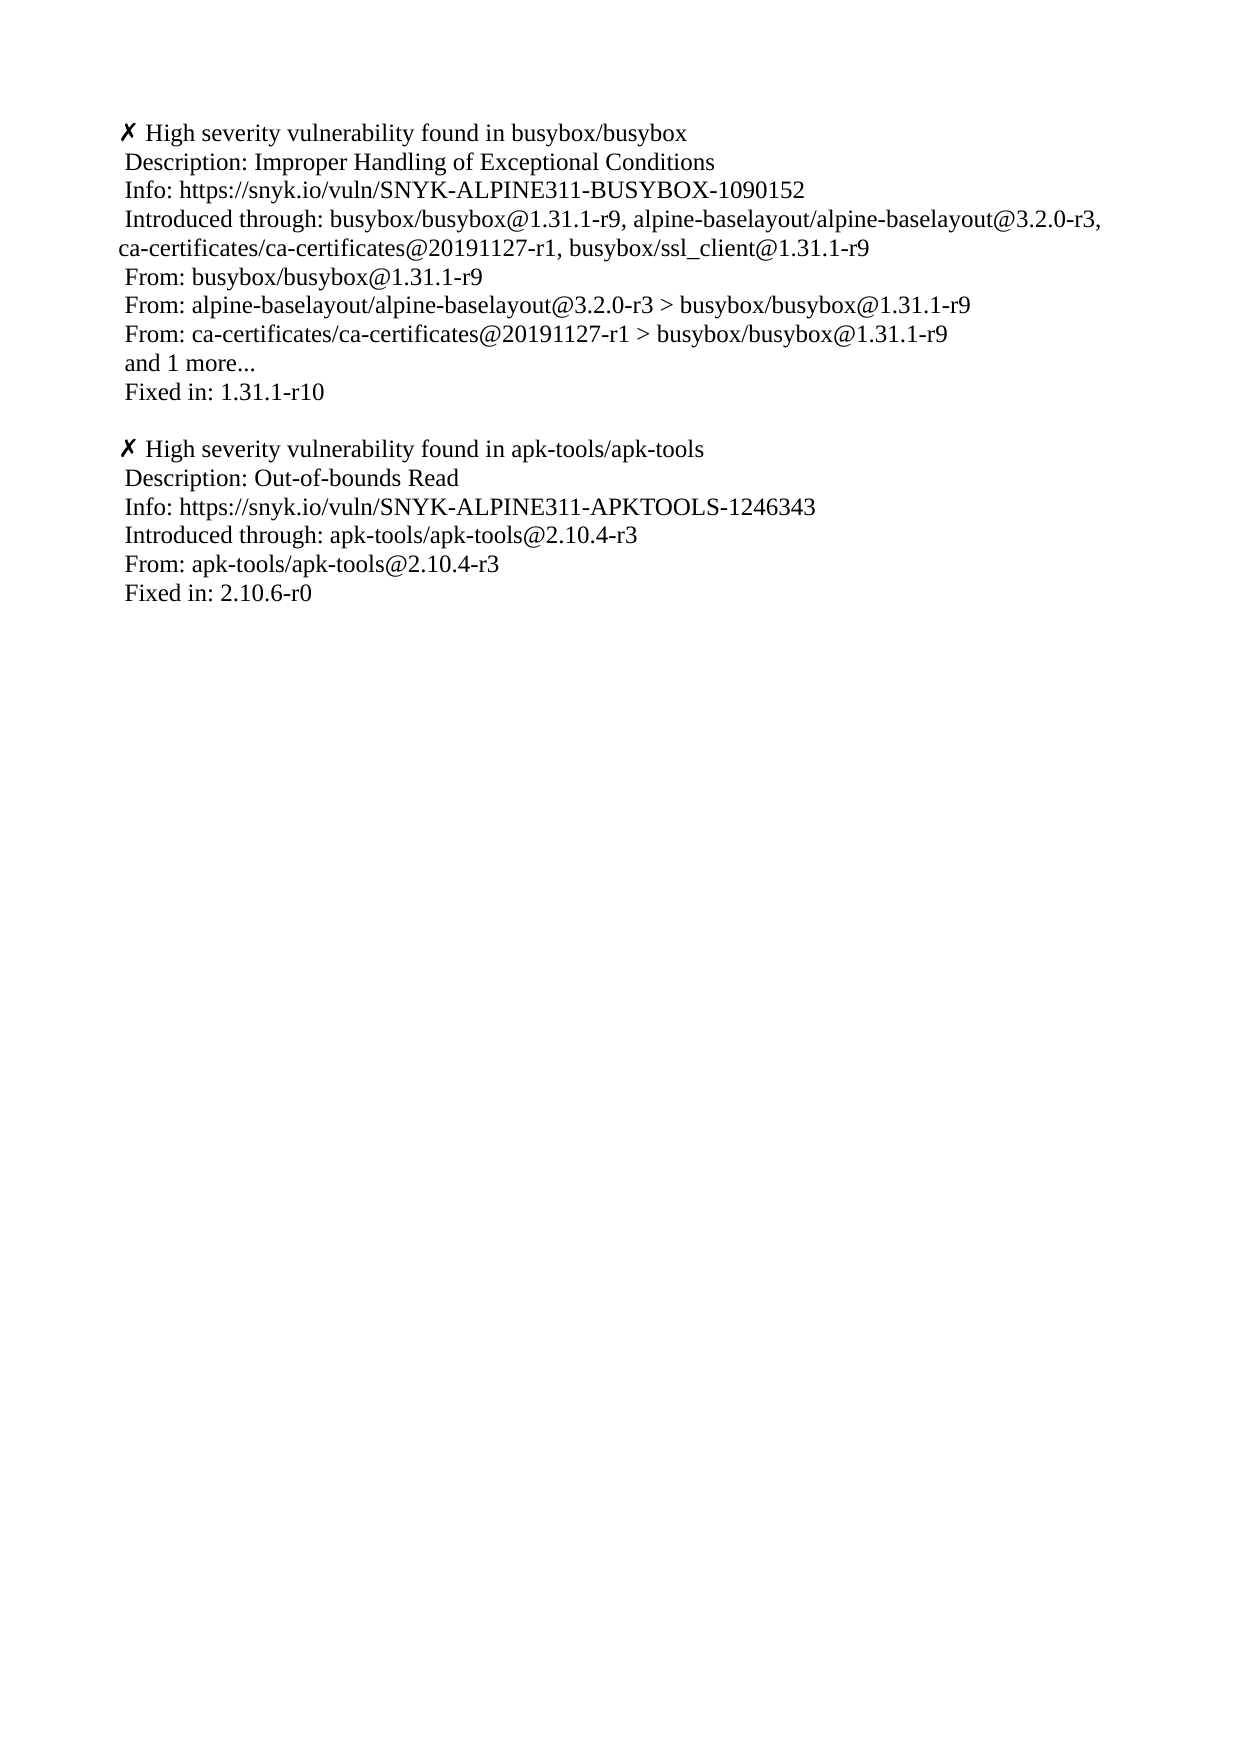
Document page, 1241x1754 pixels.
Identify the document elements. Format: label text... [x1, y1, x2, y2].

text Description: Out-of-bounds Read [118, 463, 1122, 492]
text From: busybox/busybox@1.31.1-r9 [118, 262, 1122, 291]
text From: alpine-baselayout/alpine-baselayout@3.2.0-r3 > busybox/busybox@1.31.1-r9 [118, 291, 1122, 319]
text and 1 more... [118, 348, 1122, 377]
text ✗ High severity vulnerability found in apk-tools/apk-tools [118, 434, 1122, 463]
text ✗ High severity vulnerability found in busybox/busybox [118, 118, 1122, 147]
text Introduced through: apk-tools/apk-tools@2.10.4-r3 [118, 521, 1122, 549]
text From: ca-certificates/ca-certificates@20191127-r1 > busybox/busybox@1.31.1-r9 [118, 319, 1122, 348]
text Info: https://snyk.io/vuln/SNYK-ALPINE311-APKTOOLS-1246343 [118, 492, 1122, 521]
text Description: Improper Handling of Exceptional Conditions [118, 147, 1122, 176]
text From: apk-tools/apk-tools@2.10.4-r3 [118, 549, 1122, 578]
text Info: https://snyk.io/vuln/SNYK-ALPINE311-BUSYBOX-1090152 [118, 176, 1122, 204]
text Fixed in: 1.31.1-r10 [118, 377, 1122, 406]
text Introduced through: busybox/busybox@1.31.1-r9, alpine-baselayout/alpine-baselayout@3.2.0-r3, ca-certificates/ca-certificates@20191127-r1, busybox/ssl_client@1.31.1-r9 [118, 204, 1122, 262]
text Fixed in: 2.10.6-r0 [118, 578, 1122, 607]
